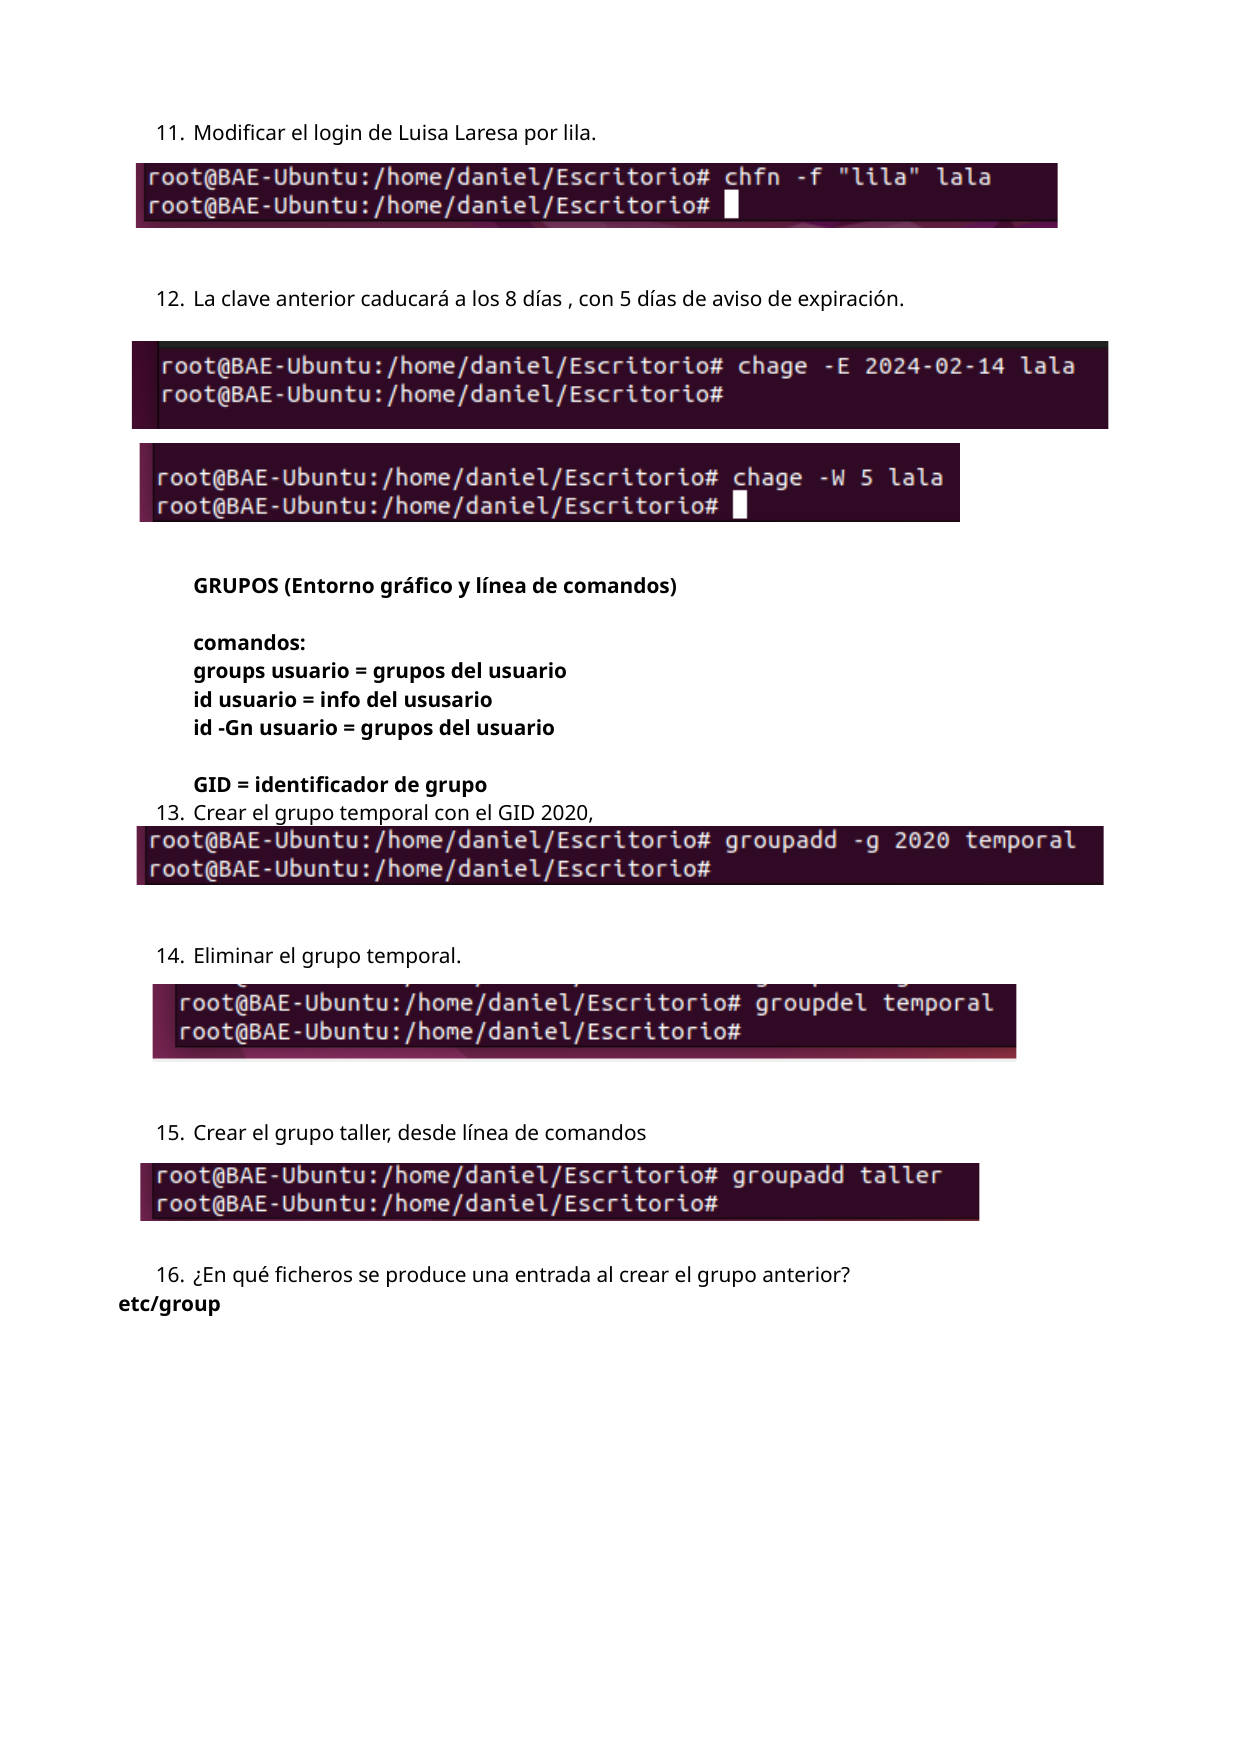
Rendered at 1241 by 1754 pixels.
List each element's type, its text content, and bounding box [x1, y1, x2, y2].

text comandos: [193, 628, 1122, 656]
text id -Gn usuario = grupos del usuario [193, 713, 1122, 742]
picture [140, 1163, 980, 1221]
list Crear el grupo taller, desde línea de comandos [156, 1118, 1122, 1146]
picture [136, 826, 1104, 885]
picture [139, 443, 960, 522]
text groups usuario = grupos del usuario [193, 656, 1122, 685]
list Modificar el login de Luisa Laresa por lila. [156, 118, 1122, 147]
text etc/group [118, 1289, 1122, 1317]
list Crear el grupo temporal con el GID 2020, [156, 798, 1122, 827]
picture [135, 163, 1058, 228]
text id usuario = info del ususario [193, 685, 1122, 713]
text GID = identificador de grupo [193, 770, 1122, 798]
picture [152, 984, 1017, 1062]
text GRUPOS (Entorno gráfico y línea de comandos) [193, 571, 1122, 599]
list ¿En qué ficheros se produce una entrada al crear el grupo anterior? [156, 1260, 1122, 1289]
picture [131, 341, 1109, 429]
list La clave anterior caducará a los 8 días , con 5 días de aviso de expiración. [156, 284, 1122, 313]
list Eliminar el grupo temporal. [156, 942, 1122, 970]
